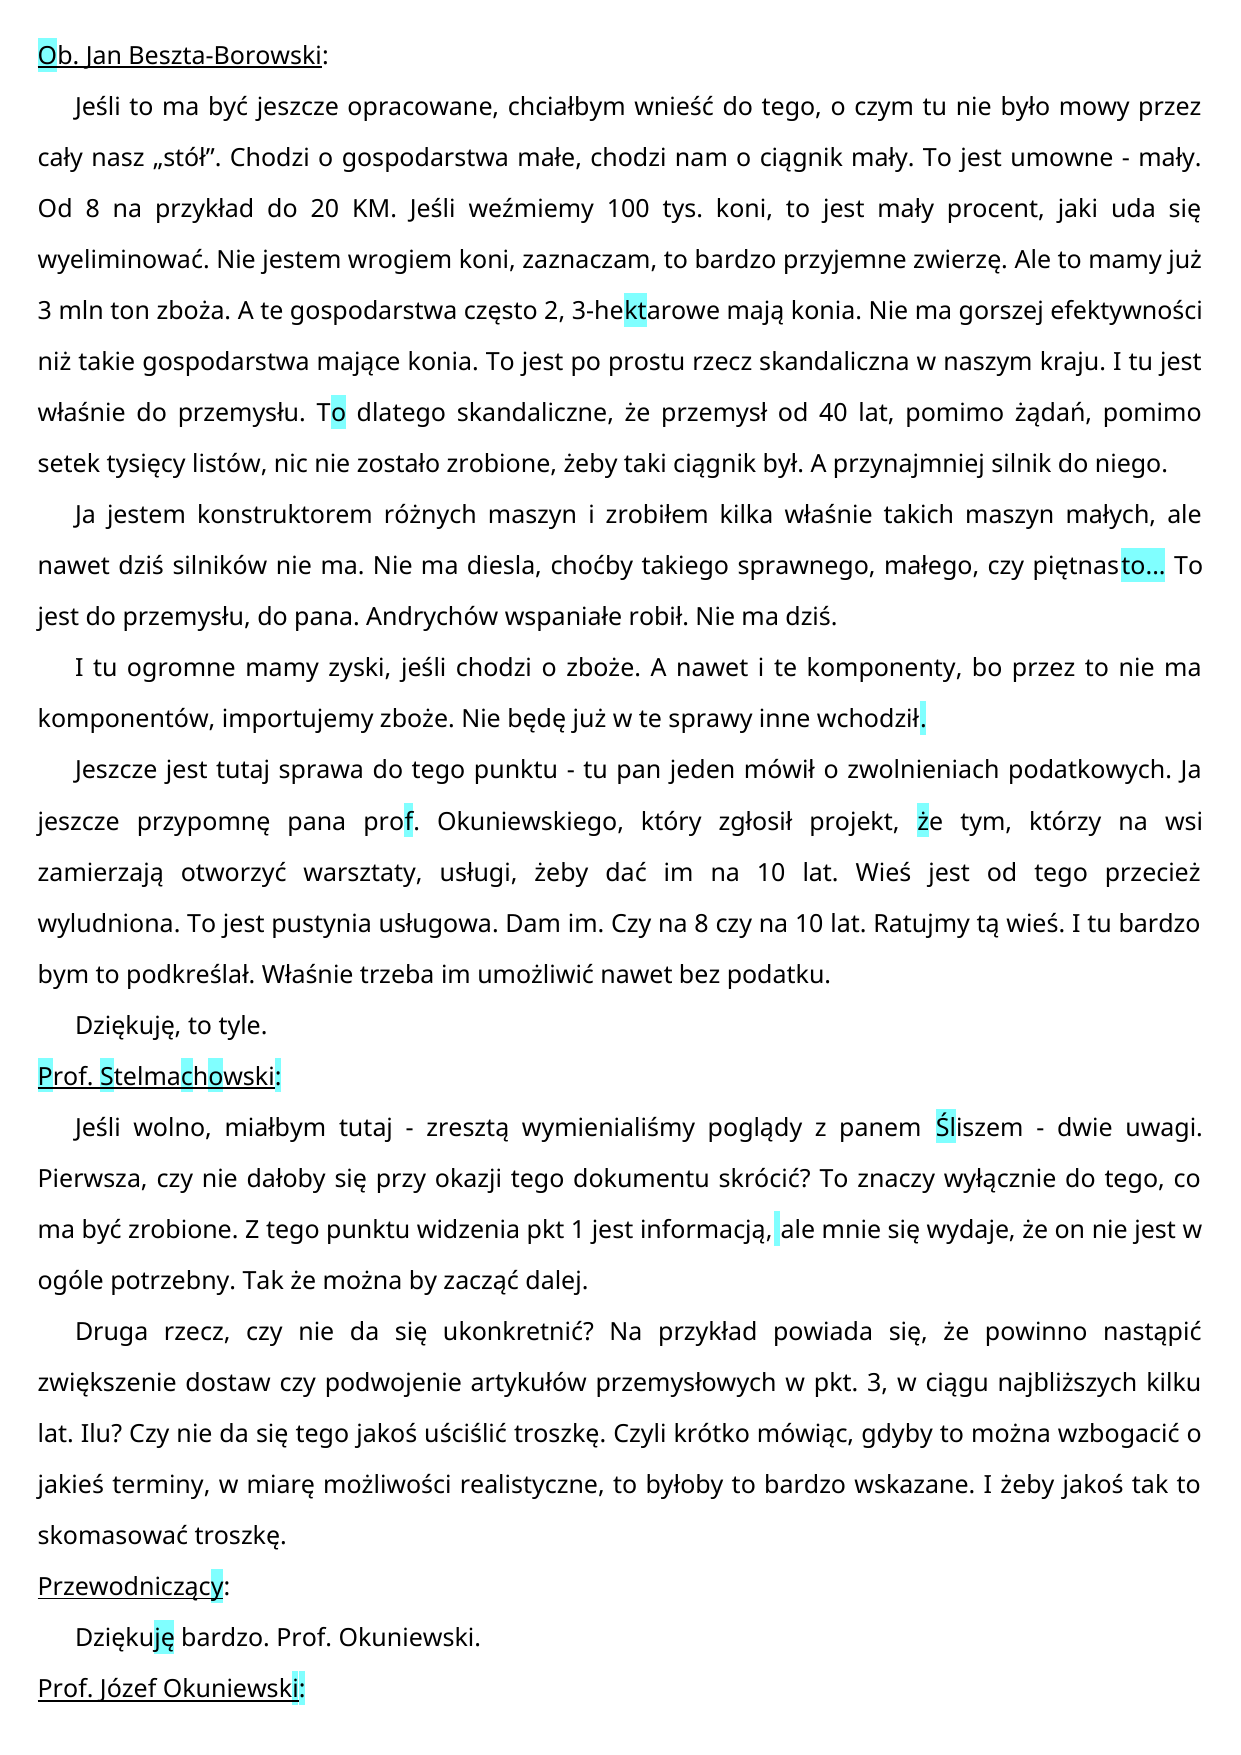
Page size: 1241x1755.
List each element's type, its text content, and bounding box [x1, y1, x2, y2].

text Druga rzecz, czy nie da się ukonkretnić? Na przykład powiada się, że powinno nastąpić zwiększenie dostaw czy podwojenie artykułów przemysłowych w pkt. 3, w ciągu najbliższych kilku lat. Ilu? Czy nie da się tego jakoś uściślić troszkę. Czyli krótko mówiąc, gdyby to można wzbogacić o jakieś terminy, w miarę możliwości realistyczne, to byłoby to bardzo wskazane. I żeby jakoś tak to skomasować troszkę. [37, 1313, 1203, 1552]
text Prof. Józef Okuniewski: [37, 1671, 1203, 1705]
text Jeśli wolno, miałbym tutaj - zresztą wymienialiśmy poglądy z panem Śliszem - dwie uwagi. Pierwsza, czy nie dałoby się przy okazji tego dokumentu skrócić? To znaczy wyłącznie do tego, co ma być zrobione. Z tego punktu widzenia pkt 1 jest informacją, ale mnie się wydaje, że on nie jest w ogóle potrzebny. Tak że można by zacząć dalej. [37, 1109, 1203, 1297]
text Dziękuję bardzo. Prof. Okuniewski. [37, 1620, 1203, 1654]
text Prof. Stelmachowski: [37, 1058, 1203, 1092]
text Jeśli to ma być jeszcze opracowane, chciałbym wnieść do tego, o czym tu nie było mowy przez cały nasz „stół”. Chodzi o gospodarstwa małe, chodzi nam o ciągnik mały. To jest umowne - mały. Od 8 na przykład do 20 KM. Jeśli weźmiemy 100 tys. koni, to jest mały procent, jaki uda się wyeliminować. Nie jestem wrogiem koni, zaznaczam, to bardzo przyjemne zwierzę. Ale to mamy już 3 mln ton zboża. A te gospodarstwa często 2, 3-hektarowe mają konia. Nie ma gorszej efektywności niż takie gospodarstwa mające konia. To jest po prostu rzecz skandaliczna w naszym kraju. I tu jest właśnie do przemysłu. To dlatego skandaliczne, że przemysł od 40 lat, pomimo żądań, pomimo setek tysięcy listów, nic nie zostało zrobione, żeby taki ciągnik był. A przynajmniej silnik do niego. [37, 88, 1203, 480]
text Przewodniczący: [37, 1569, 1203, 1603]
text Dziękuję, to tyle. [37, 1007, 1203, 1041]
text Ob. Jan Beszta-Borowski: [37, 37, 1203, 72]
text Jeszcze jest tutaj sprawa do tego punktu - tu pan jeden mówił o zwolnieniach podatkowych. Ja jeszcze przypomnę pana prof. Okuniewskiego, który zgłosił projekt, że tym, którzy na wsi zamierzają otworzyć warsztaty, usługi, żeby dać im na 10 lat. Wieś jest od tego przecież wyludniona. To jest pustynia usługowa. Dam im. Czy na 8 czy na 10 lat. Ratujmy tą wieś. I tu bardzo bym to podkreślał. Właśnie trzeba im umożliwić nawet bez podatku. [37, 752, 1203, 990]
text I tu ogromne mamy zyski, jeśli chodzi o zboże. A nawet i te komponenty, bo przez to nie ma komponentów, importujemy zboże. Nie będę już w te sprawy inne wchodził. [37, 650, 1203, 735]
text Ja jestem konstruktorem różnych maszyn i zrobiłem kilka właśnie takich maszyn małych, ale nawet dziś silników nie ma. Nie ma diesla, choćby takiego sprawnego, małego, czy piętnasto... To jest do przemysłu, do pana. Andrychów wspaniałe robił. Nie ma dziś. [37, 497, 1203, 633]
